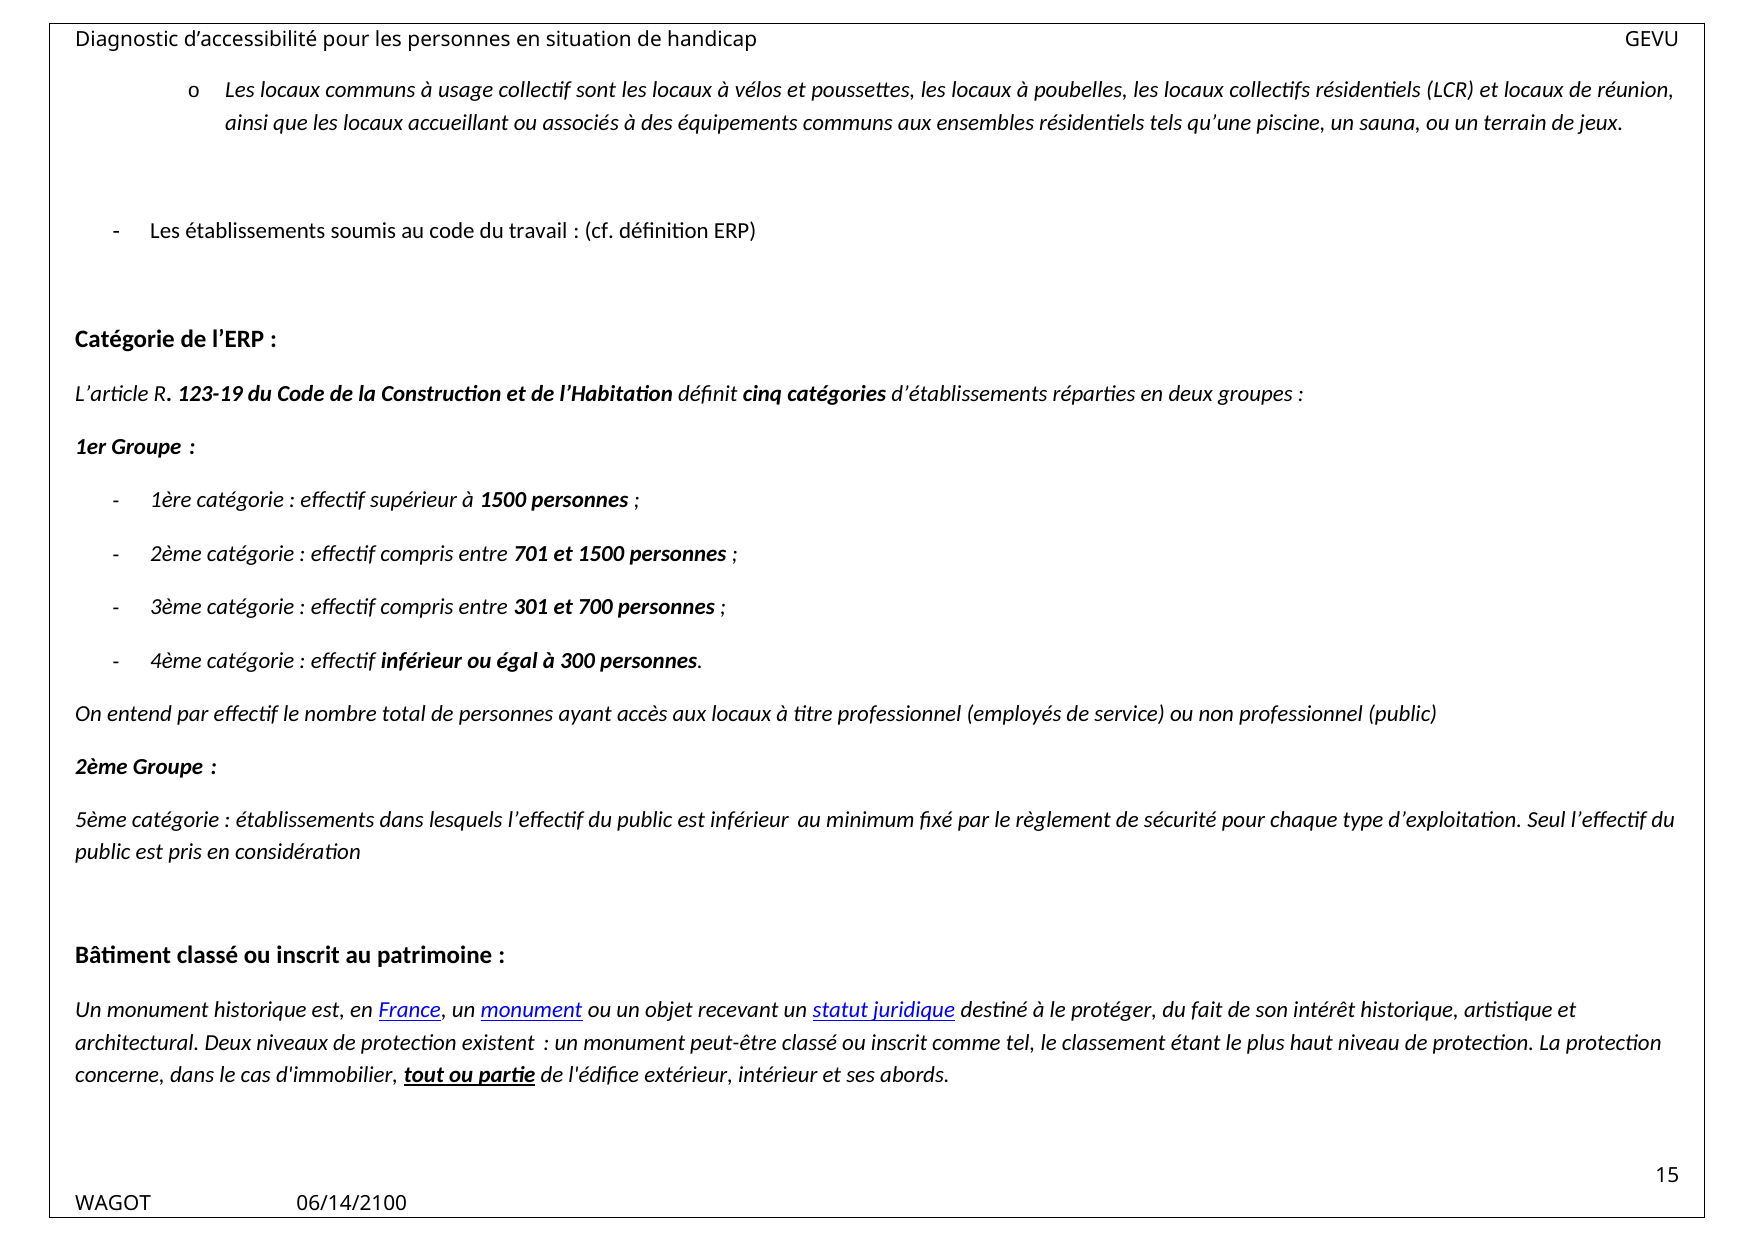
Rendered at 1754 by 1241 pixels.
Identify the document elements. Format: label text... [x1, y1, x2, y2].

text Bâtiment classé ou inscrit au patrimoine : [75, 940, 1679, 970]
text L’article R. 123-19 du Code de la Construction et de l’Habitation définit cinq catégories d’établissements réparties en deux groupes : [75, 379, 1679, 407]
text Catégorie de l’ERP : [75, 323, 1679, 354]
list Les locaux communs à usage collectif sont les locaux à vélos et poussettes, les locaux à poubelles, les locaux collectifs résidentiels (LCR) et locaux de réunion, ainsi que les locaux accueillant ou associés à des équipements communs aux ensembles résidentiels tels qu’une piscine, un sauna, ou un terrain de jeux. [187, 75, 1679, 136]
list 1ère catégorie : effectif supérieur à 1500 personnes ; [112, 485, 1679, 514]
text 5ème catégorie : établissements dans lesquels l’effectif du public est inférieur au minimum fixé par le règlement de sécurité pour chaque type d’exploitation. Seul l’effectif du public est pris en considération [75, 805, 1679, 865]
text 2ème Groupe : [75, 752, 1679, 780]
text Un monument historique est, en France, un monument ou un objet recevant un statut juridique destiné à le protéger, du fait de son intérêt historique, artistique et architectural. Deux niveaux de protection existent : un monument peut-être classé ou inscrit comme tel, le classement étant le plus haut niveau de protection. La protection concerne, dans le cas d'immobilier, tout ou partie de l'édifice extérieur, intérieur et ses abords. [75, 996, 1679, 1088]
text 1er Groupe : [75, 432, 1679, 460]
list Les établissements soumis au code du travail : (cf. définition ERP) [112, 214, 1679, 245]
list 3ème catégorie : effectif compris entre 301 et 700 personnes ; [112, 592, 1679, 621]
list 4ème catégorie : effectif inférieur ou égal à 300 personnes. [112, 646, 1679, 674]
list 2ème catégorie : effectif compris entre 701 et 1500 personnes ; [112, 539, 1679, 567]
text On entend par effectif le nombre total de personnes ayant accès aux locaux à titre professionnel (employés de service) ou non professionnel (public) [75, 699, 1679, 727]
